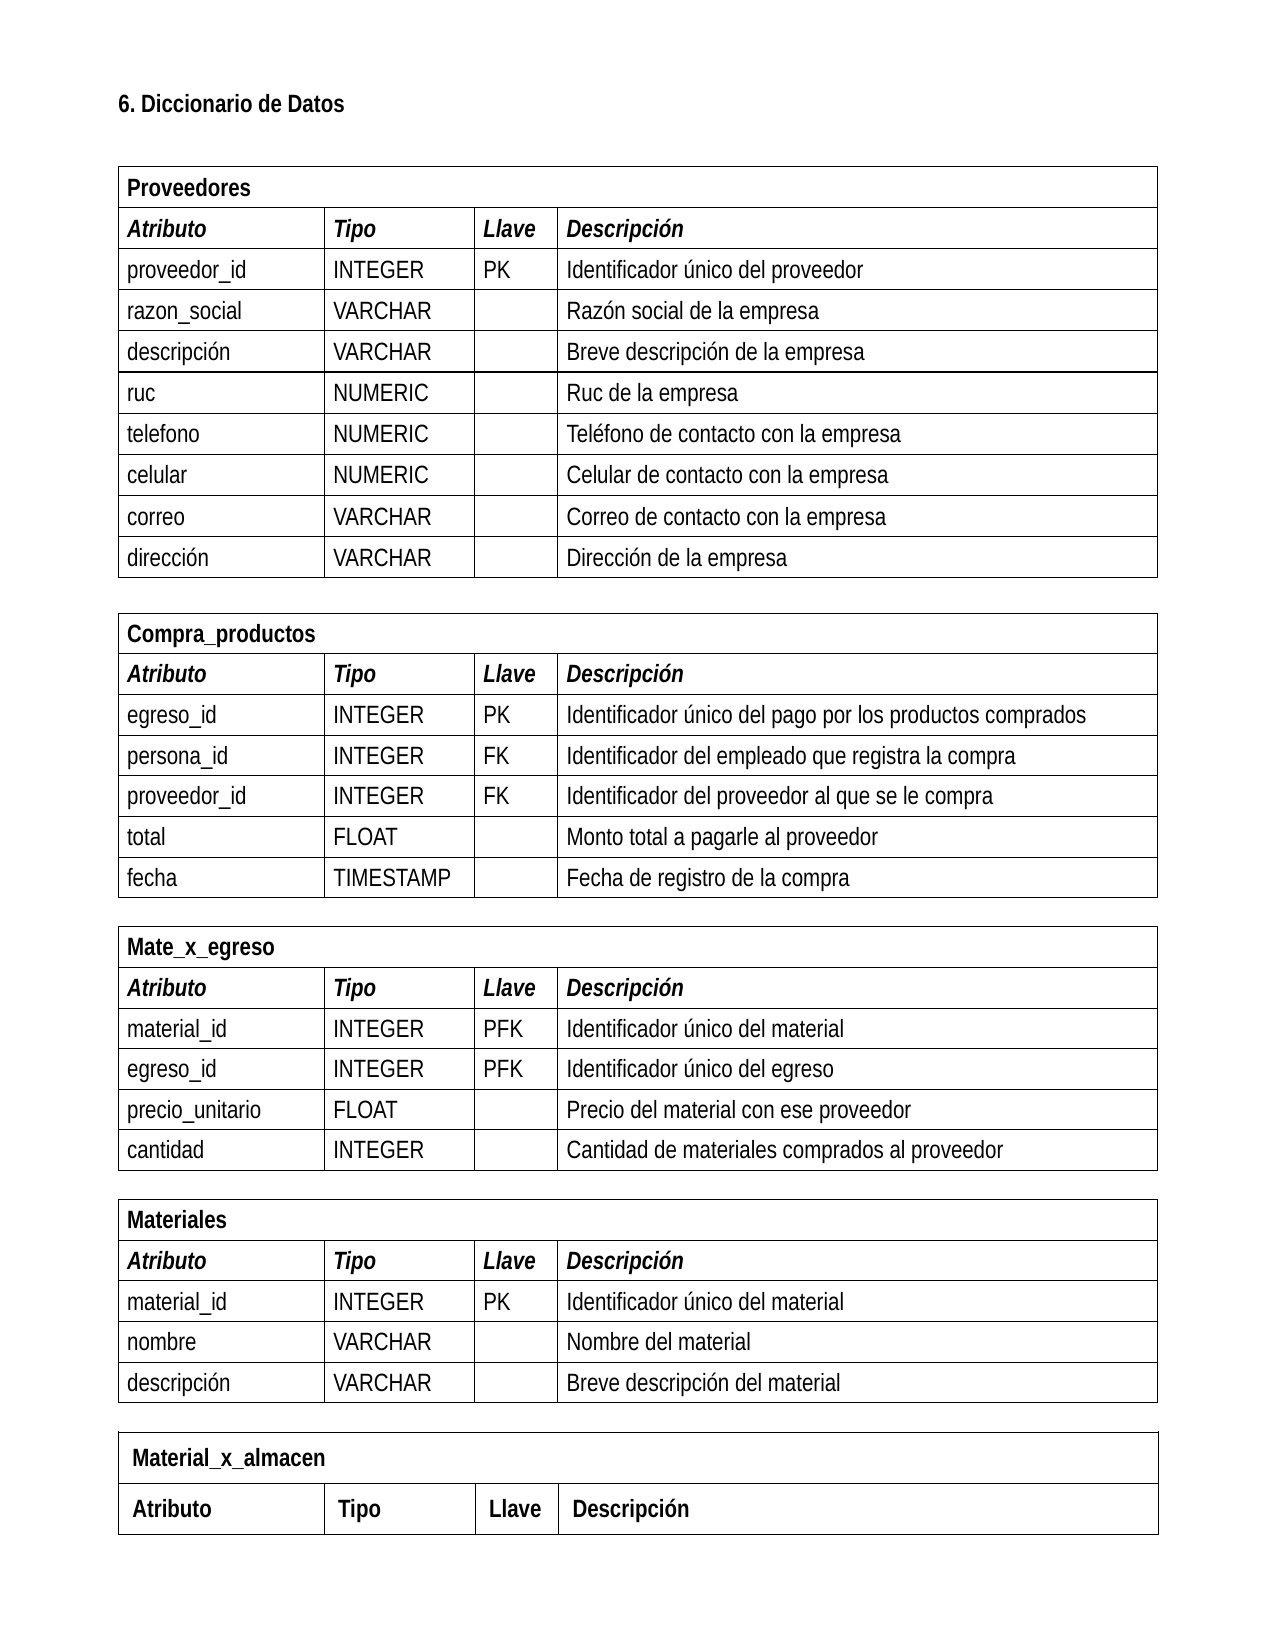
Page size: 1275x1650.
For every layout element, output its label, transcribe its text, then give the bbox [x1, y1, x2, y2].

table_cell VARCHAR [325, 537, 474, 577]
table_cell [475, 373, 557, 413]
table_cell Descripción [558, 208, 1157, 248]
table_cell TIMESTAMP [325, 858, 474, 897]
table_cell Ruc de la empresa [558, 373, 1157, 413]
table_cell proveedor_id [119, 776, 324, 816]
table_cell egreso_id [119, 695, 324, 734]
table_cell VARCHAR [325, 290, 474, 330]
table_cell Identificador del proveedor al que se le compra [558, 776, 1157, 816]
table_cell INTEGER [325, 776, 474, 816]
table_cell Llave [476, 1484, 558, 1533]
table_cell Llave [475, 968, 557, 1007]
table_cell dirección [119, 537, 324, 577]
table_cell nombre [119, 1322, 324, 1362]
table_cell Llave [475, 1241, 557, 1280]
table_cell FK [475, 736, 557, 775]
table_cell razon_social [119, 290, 324, 330]
table_cell Precio del material con ese proveedor [558, 1090, 1157, 1129]
table_cell Razón social de la empresa [558, 290, 1157, 330]
table_cell INTEGER [325, 1009, 474, 1048]
table_cell Cantidad de materiales comprados al proveedor [558, 1130, 1157, 1170]
table_header Mate_x_egreso [119, 927, 1157, 967]
table_cell [475, 290, 557, 330]
table_cell Breve descripción de la empresa [558, 331, 1157, 371]
table_cell Descripción [558, 968, 1157, 1007]
table_cell INTEGER [325, 1130, 474, 1170]
table_cell material_id [119, 1009, 324, 1048]
table_cell celular [119, 455, 324, 495]
table_cell PK [475, 1281, 557, 1321]
table_cell PK [475, 249, 557, 289]
table_cell [475, 1130, 557, 1170]
table_cell INTEGER [325, 1049, 474, 1089]
table_cell ruc [119, 373, 324, 413]
table_cell Llave [475, 208, 557, 248]
table_cell Identificador del empleado que registra la compra [558, 736, 1157, 775]
table_cell PFK [475, 1049, 557, 1089]
table_cell INTEGER [325, 1281, 474, 1321]
table_cell VARCHAR [325, 331, 474, 371]
table_cell precio_unitario [119, 1090, 324, 1129]
table_cell Fecha de registro de la compra [558, 858, 1157, 897]
table_cell [475, 414, 557, 454]
table_cell INTEGER [325, 736, 474, 775]
table_cell [475, 496, 557, 536]
table_cell total [119, 817, 324, 856]
table_cell persona_id [119, 736, 324, 775]
table_cell egreso_id [119, 1049, 324, 1089]
table_cell PFK [475, 1009, 557, 1048]
table_header Compra_productos [119, 614, 1157, 653]
table_cell Tipo [325, 1241, 474, 1280]
table_cell correo [119, 496, 324, 536]
subtitle 6. Diccionario de Datos [118, 89, 1157, 117]
table_cell Tipo [325, 208, 474, 248]
table_cell [475, 817, 557, 856]
table_cell Tipo [325, 654, 474, 694]
table_cell fecha [119, 858, 324, 897]
table_cell INTEGER [325, 695, 474, 734]
table_cell Identificador único del proveedor [558, 249, 1157, 289]
table_cell [475, 455, 557, 495]
table_cell material_id [119, 1281, 324, 1321]
table_cell NUMERIC [325, 373, 474, 413]
table_cell Nombre del material [558, 1322, 1157, 1362]
table_cell Llave [475, 654, 557, 694]
table_cell [475, 858, 557, 897]
table_cell Tipo [325, 968, 474, 1007]
table_cell VARCHAR [325, 1363, 474, 1402]
table_cell NUMERIC [325, 414, 474, 454]
table_cell Breve descripción del material [558, 1363, 1157, 1402]
table_cell Identificador único del egreso [558, 1049, 1157, 1089]
table_cell telefono [119, 414, 324, 454]
table_cell Descripción [558, 1241, 1157, 1280]
table_cell FLOAT [325, 817, 474, 856]
table_cell [475, 1363, 557, 1402]
table_cell [475, 1322, 557, 1362]
table_cell Teléfono de contacto con la empresa [558, 414, 1157, 454]
table_cell [475, 331, 557, 371]
table_cell Descripción [559, 1484, 1158, 1533]
table_cell [475, 1090, 557, 1129]
table_cell [475, 537, 557, 577]
table_cell descripción [119, 1363, 324, 1402]
table_cell FK [475, 776, 557, 816]
table_cell Atributo [119, 208, 324, 248]
table_cell Identificador único del material [558, 1281, 1157, 1321]
table_cell Correo de contacto con la empresa [558, 496, 1157, 536]
table_cell descripción [119, 331, 324, 371]
table_cell Tipo [325, 1484, 475, 1533]
table_cell Descripción [558, 654, 1157, 694]
table_header Materiales [119, 1200, 1157, 1240]
table_header Material_x_almacen [119, 1433, 1158, 1482]
table_cell Atributo [119, 654, 324, 694]
table_header Proveedores [119, 167, 1157, 207]
table_cell Atributo [119, 1241, 324, 1280]
table_cell Identificador único del pago por los productos comprados [558, 695, 1157, 734]
table_cell Monto total a pagarle al proveedor [558, 817, 1157, 856]
table_cell Identificador único del material [558, 1009, 1157, 1048]
table_cell proveedor_id [119, 249, 324, 289]
table_cell INTEGER [325, 249, 474, 289]
table_cell NUMERIC [325, 455, 474, 495]
table_cell VARCHAR [325, 1322, 474, 1362]
table_cell FLOAT [325, 1090, 474, 1129]
table_cell PK [475, 695, 557, 734]
table_cell cantidad [119, 1130, 324, 1170]
table_cell Dirección de la empresa [558, 537, 1157, 577]
table_cell Atributo [119, 1484, 324, 1533]
table_cell VARCHAR [325, 496, 474, 536]
table_cell Celular de contacto con la empresa [558, 455, 1157, 495]
table_cell Atributo [119, 968, 324, 1007]
